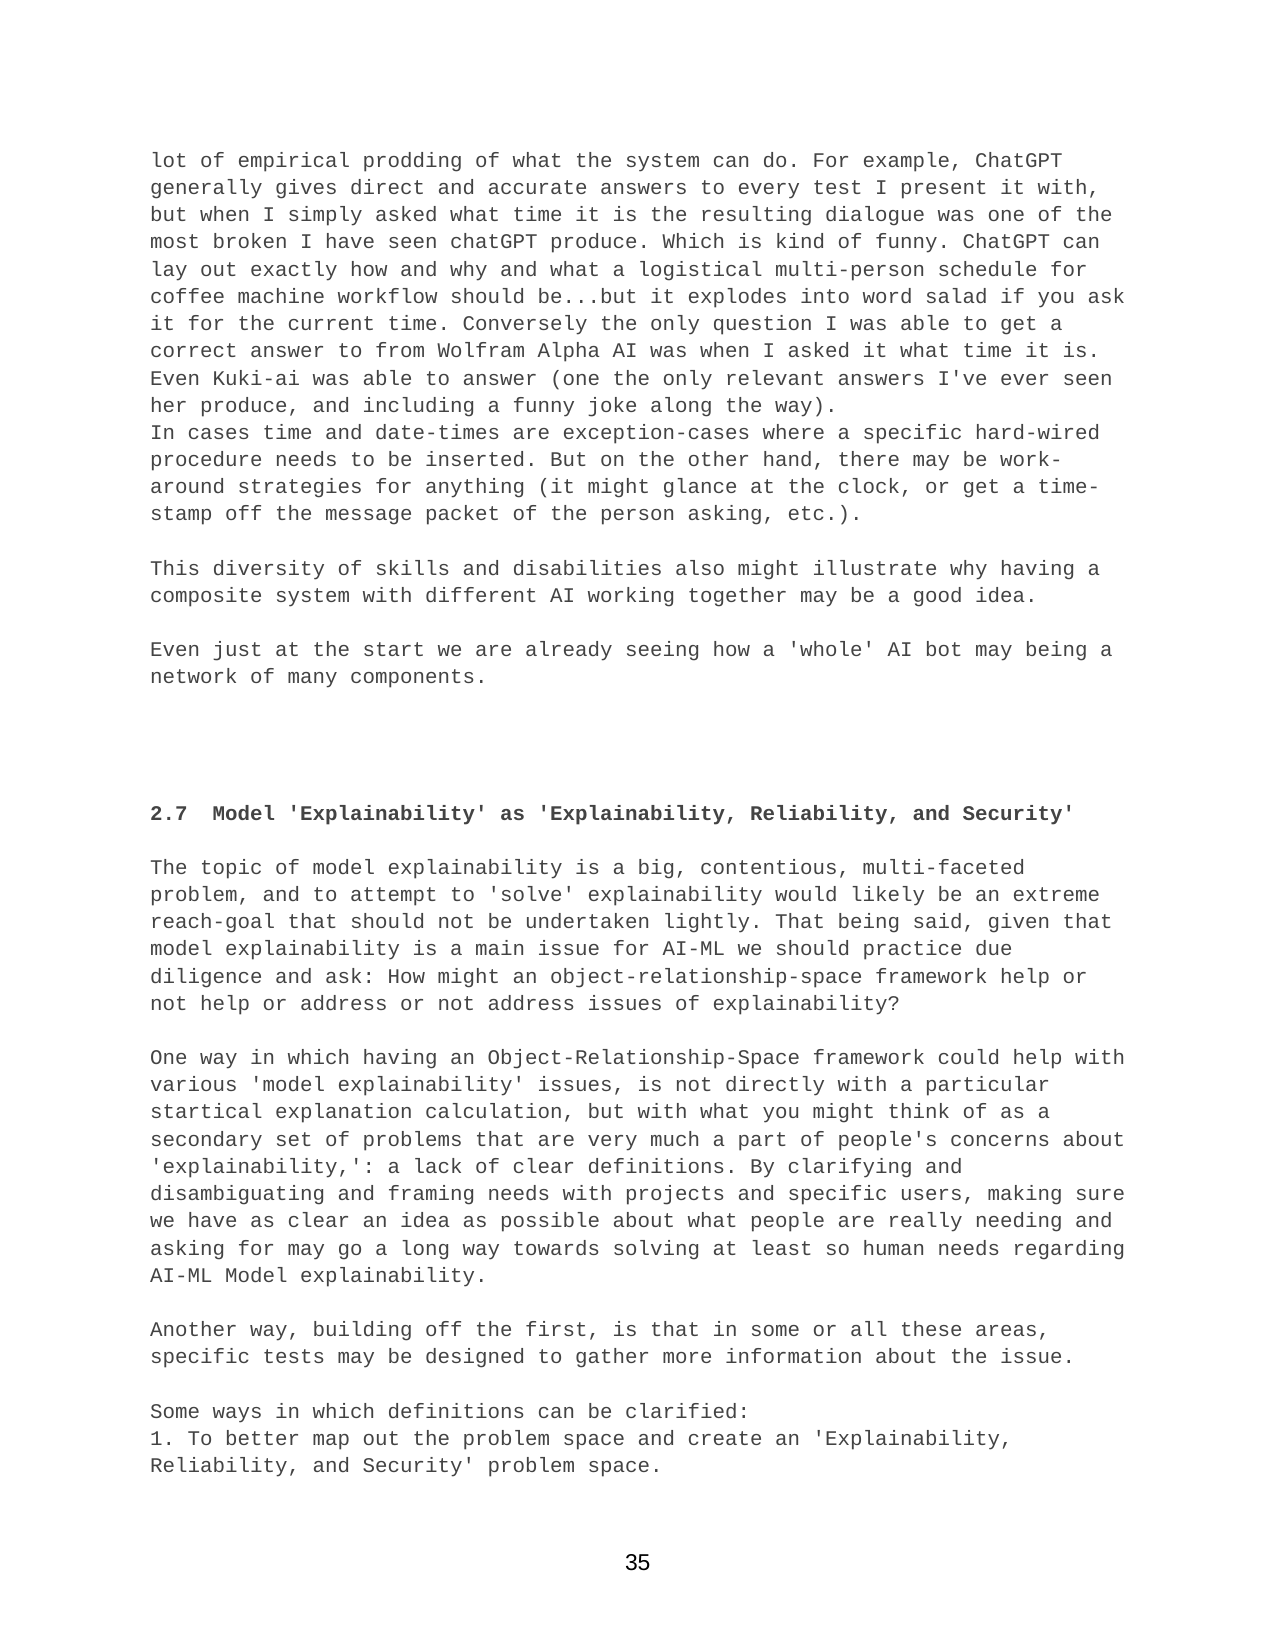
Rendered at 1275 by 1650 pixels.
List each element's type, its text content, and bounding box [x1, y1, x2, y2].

text This diversity of skills and disabilities also might illustrate why having a composite system with different AI working together may be a good idea. [150, 558, 1125, 609]
text One way in which having an Object-Relationship-Space framework could help with various 'model explainability' issues, is not directly with a particular startical explanation calculation, but with what you might think of as a secondary set of problems that are very much a part of people's concerns about 'explainability,': a lack of clear definitions. By clarifying and disambiguating and framing needs with projects and specific users, making sure we have as clear an idea as possible about what people are really needing and asking for may go a long way towards solving at least so human needs regarding AI-ML Model explainability. [150, 1047, 1125, 1288]
text In cases time and date-times are exception-cases where a specific hard-wired procedure needs to be inserted. But on the other hand, there may be work-around strategies for anything (it might glance at the clock, or get a time-stamp off the message packet of the person asking, etc.). [150, 422, 1125, 527]
text lot of empirical prodding of what the system can do. For example, ChatGPT generally gives direct and accurate answers to every test I present it with, but when I simply asked what time it is the resulting dialogue was one of the most broken I have seen chatGPT produce. Which is kind of funny. ChatGPT can lay out exactly how and why and what a logistical multi-person schedule for coffee machine workflow should be...but it explodes into word salad if you ask it for the current time. Conversely the only question I was able to get a correct answer to from Wolfram Alpha AI was when I asked it what time it is. Even Kuki-ai was able to answer (one the only relevant answers I've ever seen her produce, and including a funny joke along the way). [150, 150, 1125, 418]
text Another way, building off the first, is that in some or all these areas, specific tests may be designed to gather more information about the issue. [150, 1319, 1125, 1370]
text 2.7 Model 'Explainability' as 'Explainability, Reliability, and Security' [150, 802, 1125, 826]
text 1. To better map out the problem space and create an 'Explainability, Reliability, and Security' problem space. [150, 1428, 1125, 1479]
text Some ways in which definitions can be clarified: [150, 1401, 1125, 1424]
text Even just at the start we are already seeing how a 'whole' AI bot may being a network of many components. [150, 639, 1125, 690]
text The topic of model explainability is a big, contentious, multi-faceted problem, and to attempt to 'solve' explainability would likely be an extreme reach-goal that should not be undertaken lightly. That being said, given that model explainability is a main issue for AI-ML we should practice due diligence and ask: How might an object-relationship-space framework help or not help or address or not address issues of explainability? [150, 857, 1125, 1016]
